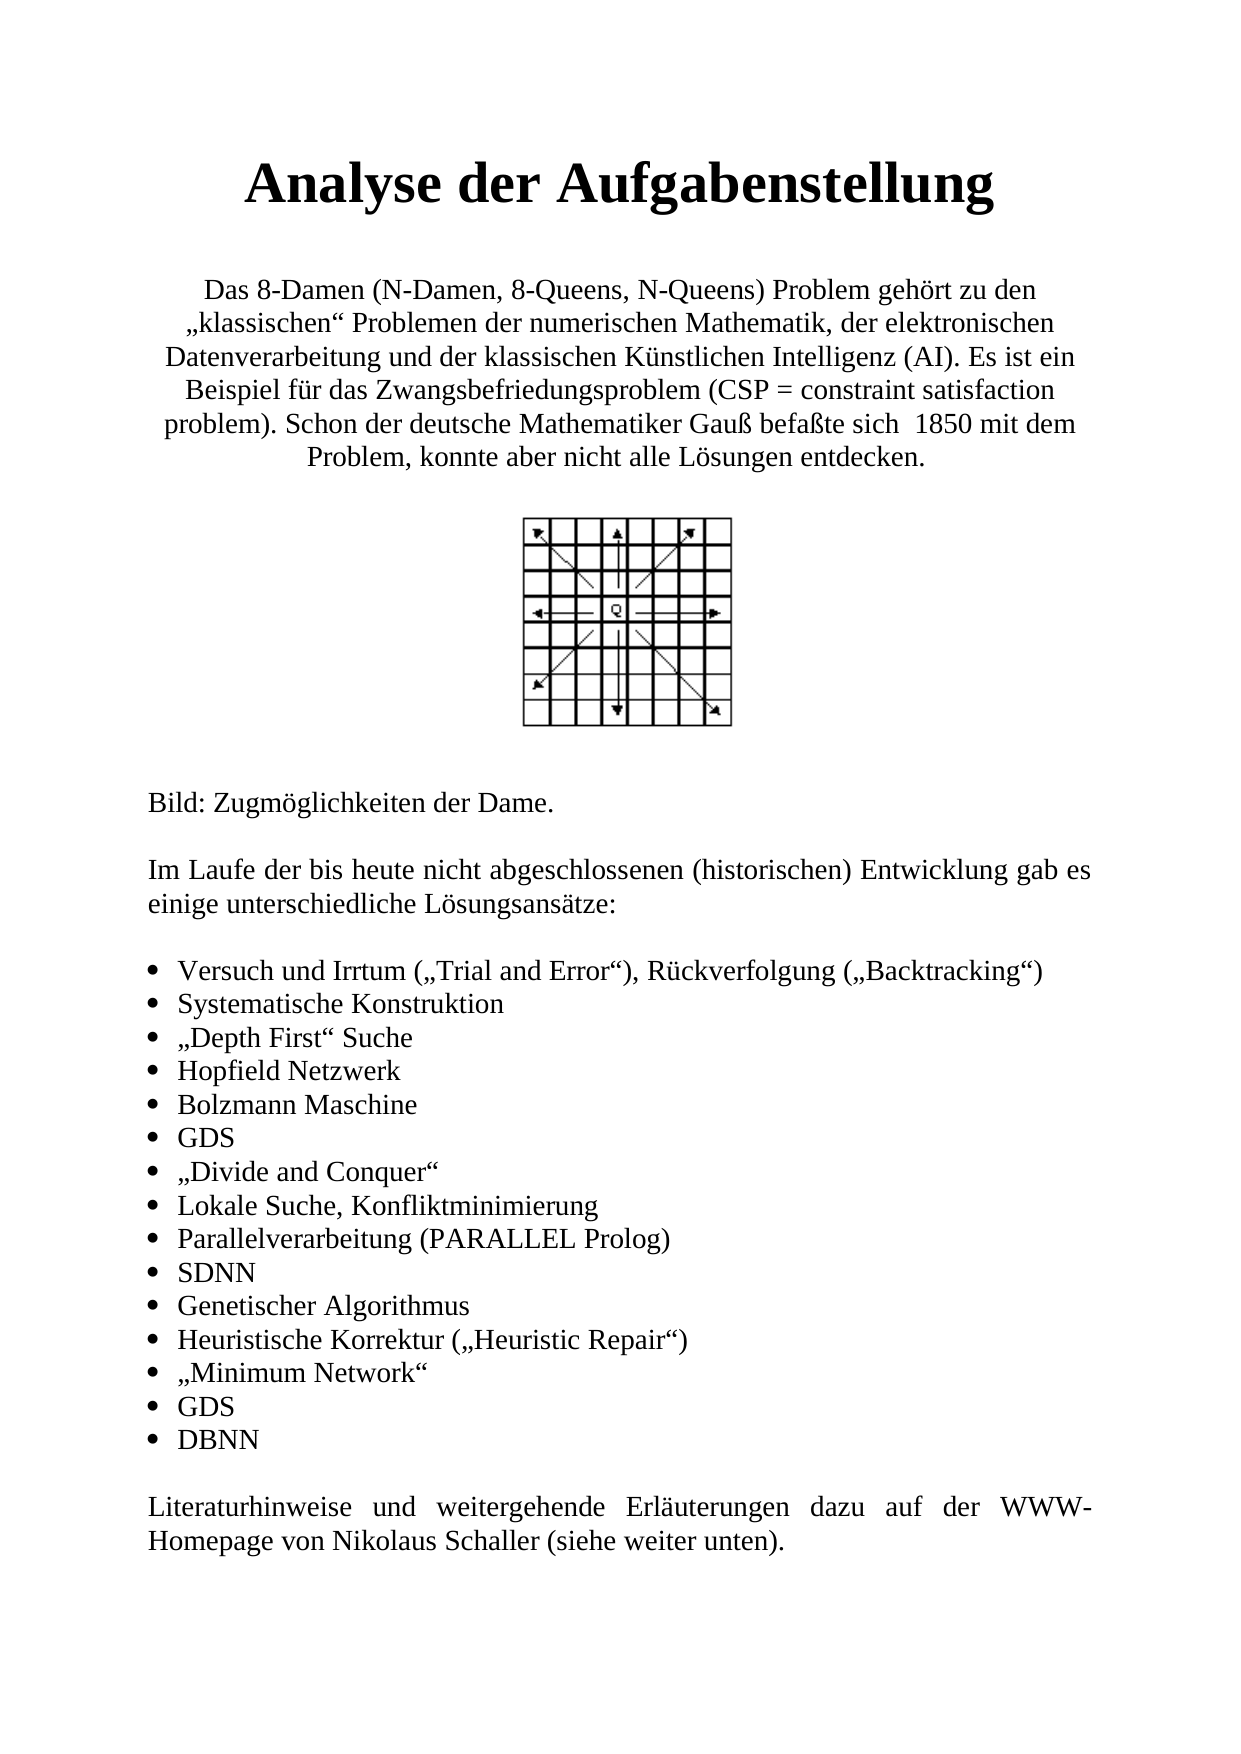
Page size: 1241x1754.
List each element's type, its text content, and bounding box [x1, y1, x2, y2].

text Literaturhinweise und weitergehende Erläuterungen dazu auf der WWW-Homepage von Nikolaus Schaller (siehe weiter unten). [148, 1490, 1093, 1557]
list Parallelverarbeitung (PARALLEL Prolog) [148, 1221, 1093, 1255]
list „Minimum Network“ [148, 1356, 1093, 1389]
list GDS [148, 1389, 1093, 1423]
list DBNN [148, 1423, 1093, 1456]
list Hopfield Netzwerk [148, 1054, 1093, 1087]
list „Divide and Conquer“ [148, 1154, 1093, 1188]
list Genetischer Algorithmus [148, 1288, 1093, 1322]
text Bild: Zugmöglichkeiten der Dame. [148, 785, 1093, 819]
list GDS [148, 1121, 1093, 1154]
list Bolzmann Maschine [148, 1087, 1093, 1121]
text Im Laufe der bis heute nicht abgeschlossenen (historischen) Entwicklung gab es einige unterschiedliche Lösungsansätze: [148, 852, 1093, 919]
list Systematische Konstruktion [148, 987, 1093, 1020]
list Versuch und Irrtum („Trial and Error“), Rückverfolgung („Backtracking“) [148, 953, 1093, 987]
list Heuristische Korrektur („Heuristic Repair“) [148, 1322, 1093, 1356]
list SDNN [148, 1255, 1093, 1288]
list „Depth First“ Suche [148, 1020, 1093, 1054]
text Das 8-Damen (N-Damen, 8-Queens, N-Queens) Problem gehört zu den „klassischen“ Problemen der numerischen Mathematik, der elektronischen Datenverarbeitung und der klassischen Künstlichen Intelligenz (AI). Es ist ein Beispiel für das Zwangsbefriedungsproblem (CSP = constraint satisfaction problem). Schon der deutsche Mathematiker Gauß befaßte sich 1850 mit dem Problem, konnte aber nicht alle Lösungen entdecken. [148, 272, 1093, 473]
list Lokale Suche, Konfliktminimierung [148, 1188, 1093, 1221]
text Analyse der Aufgabenstellung [148, 148, 1093, 214]
